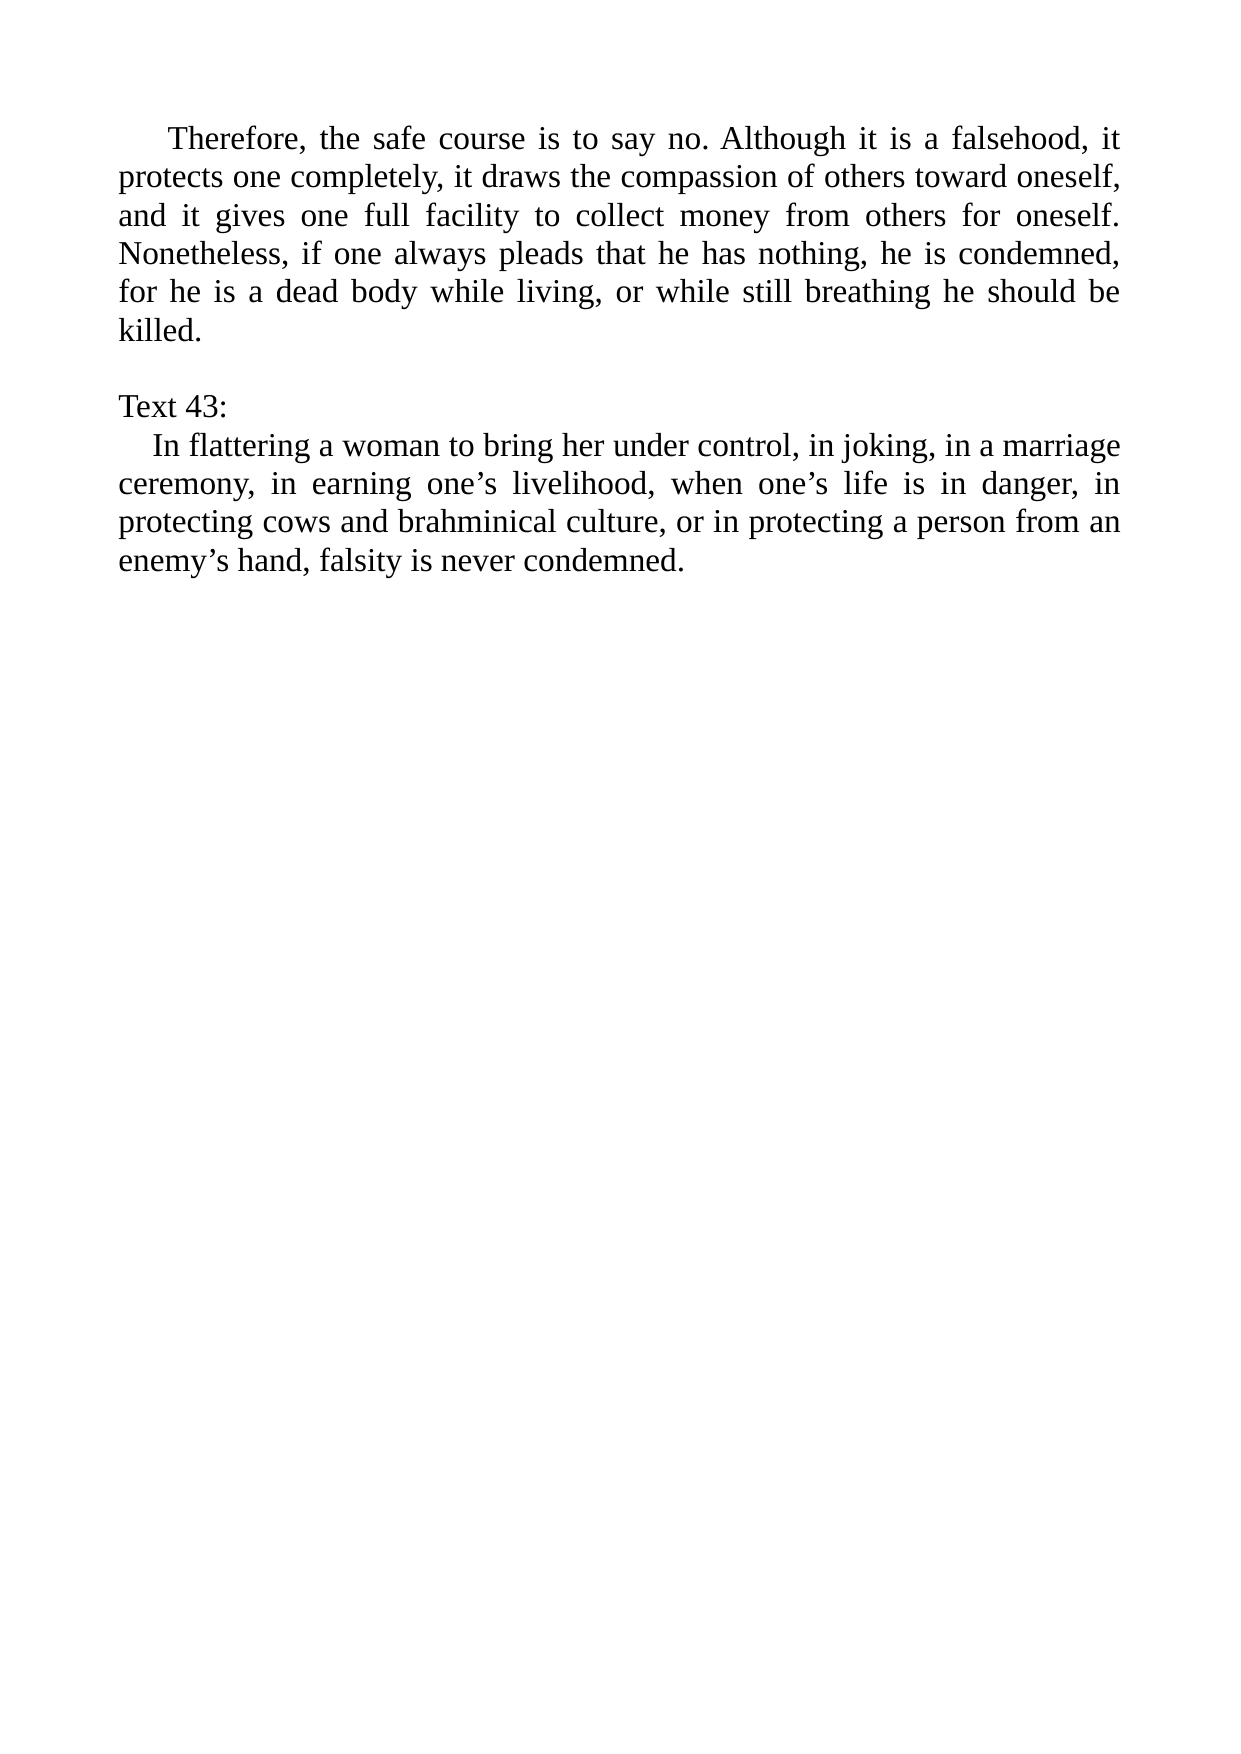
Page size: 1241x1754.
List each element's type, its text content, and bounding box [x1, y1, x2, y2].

text In flattering a woman to bring her under control, in joking, in a marriage ceremony, in earning one’s livelihood, when one’s life is in danger, in protecting cows and brahminical culture, or in protecting a person from an enemy’s hand, falsity is never condemned. [118, 425, 1122, 578]
text Text 43: [118, 386, 1122, 425]
text Therefore, the safe course is to say no. Although it is a falsehood, it protects one completely, it draws the compassion of others toward oneself, and it gives one full facility to collect money from others for oneself. Nonetheless, if one always pleads that he has nothing, he is condemned, for he is a dead body while living, or while still breathing he should be killed. [118, 118, 1122, 348]
